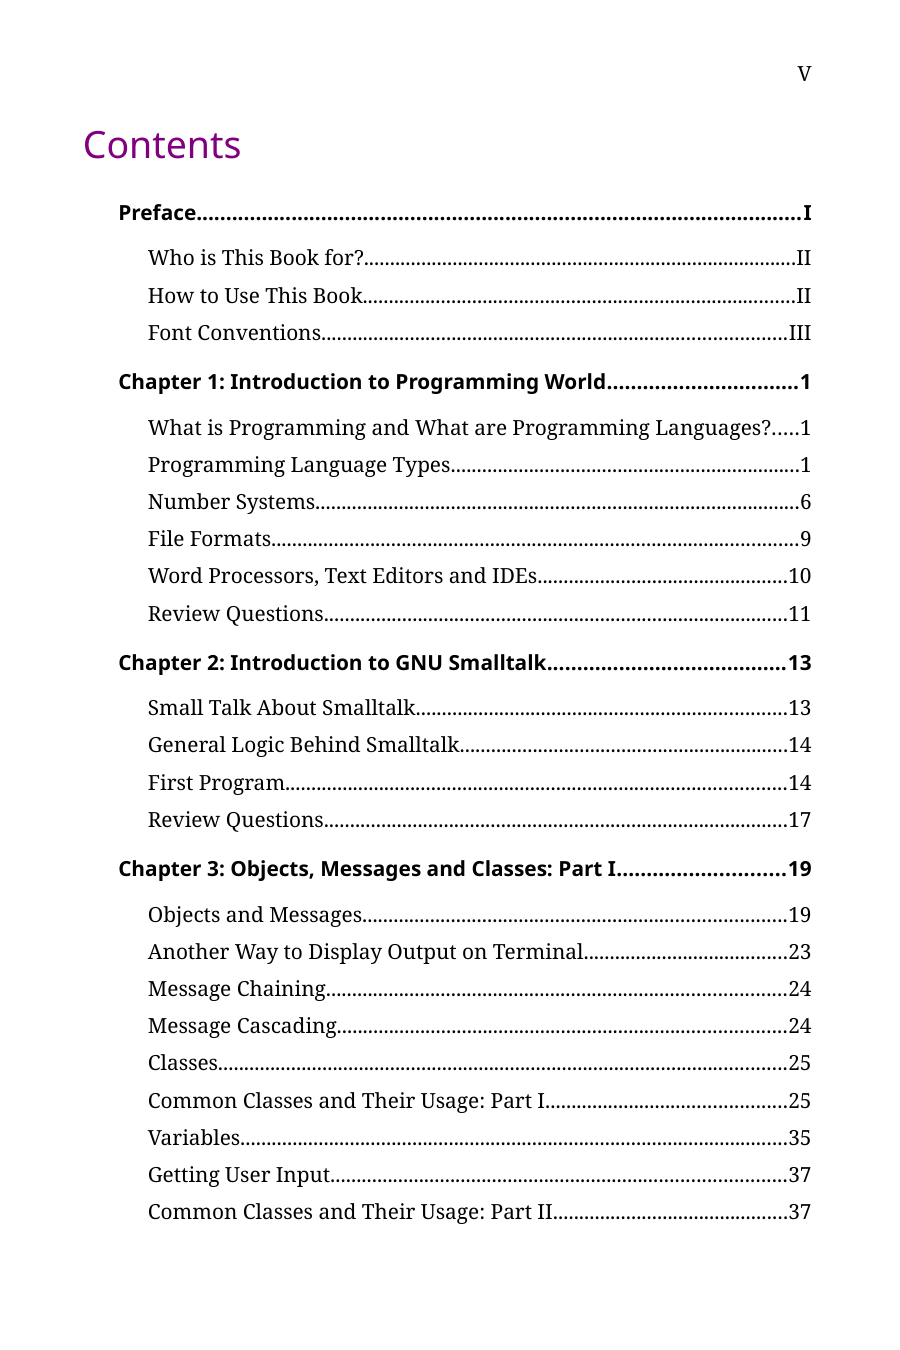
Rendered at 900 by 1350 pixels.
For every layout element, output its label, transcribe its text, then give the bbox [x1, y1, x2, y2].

text Objects and Messages 19 [148, 900, 811, 928]
text How to Use This Book II [148, 281, 811, 309]
text Word Processors, Text Editors and IDEs 10 [148, 561, 811, 590]
subtitle Contents [83, 118, 811, 169]
text First Program 14 [148, 768, 811, 796]
text Chapter 3: Objects, Messages and Classes: Part I 19 [118, 854, 811, 882]
text Variables 35 [148, 1123, 811, 1151]
text Programming Language Types 1 [148, 450, 811, 478]
text Small Talk About Smalltalk 13 [148, 693, 811, 722]
text Another Way to Display Output on Terminal 23 [148, 937, 811, 965]
text Who is This Book for? II [148, 243, 811, 272]
text Classes 25 [148, 1048, 811, 1077]
text Common Classes and Their Usage: Part I 25 [148, 1086, 811, 1114]
text General Logic Behind Smalltalk 14 [148, 731, 811, 759]
text Getting User Input 37 [148, 1160, 811, 1188]
text Font Conventions III [148, 318, 811, 346]
text Preface I [118, 198, 811, 226]
text File Formats 9 [148, 524, 811, 553]
text What is Programming and What are Programming Languages? 1 [148, 413, 811, 441]
text Number Systems 6 [148, 487, 811, 516]
text Common Classes and Their Usage: Part II 37 [148, 1197, 811, 1226]
text Review Questions 11 [148, 599, 811, 627]
text Chapter 2: Introduction to GNU Smalltalk 13 [118, 648, 811, 676]
text Message Chaining 24 [148, 974, 811, 1003]
text Review Questions 17 [148, 805, 811, 833]
text Chapter 1: Introduction to Programming World 1 [118, 367, 811, 395]
text Message Cascading 24 [148, 1011, 811, 1040]
